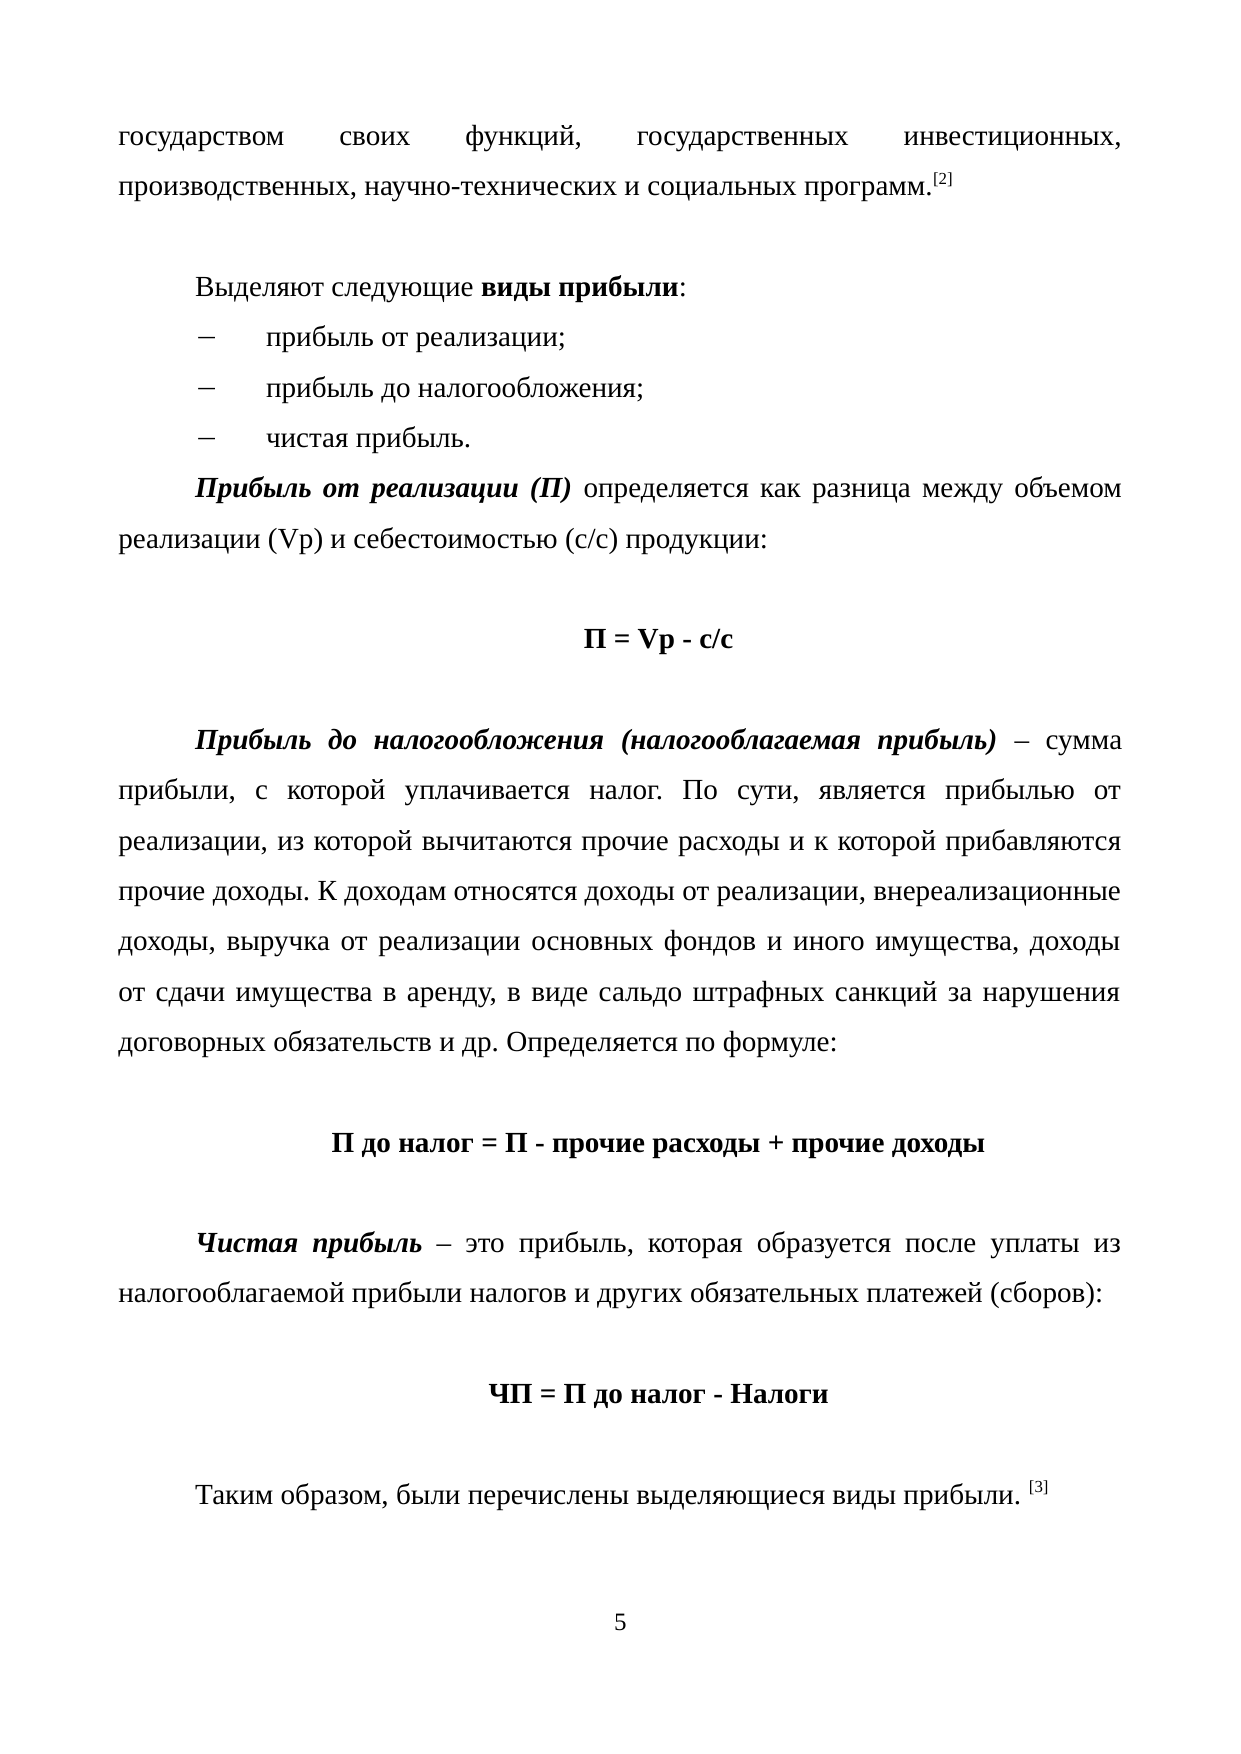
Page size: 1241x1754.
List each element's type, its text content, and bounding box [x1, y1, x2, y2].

text Чистая прибыль – это прибыль, которая образуется после уплаты из налогооблагаемой прибыли налогов и других обязательных платежей (сборов): [118, 1225, 1122, 1309]
text Прибыль от реализации (П) определяется как разница между объемом реализации (Vp) и себестоимостью (с/с) продукции: [118, 471, 1122, 554]
text Прибыль до налогообложения (налогооблагаемая прибыль) – сумма прибыли, с которой уплачивается налог. По сути, является прибылью от реализации, из которой вычитаются прочие расходы и к которой прибавляются прочие доходы. К доходам относятся доходы от реализации, внереализационные доходы, выручка от реализации основных фондов и иного имущества, доходы от сдачи имущества в аренду, в виде сальдо штрафных санкций за нарушения договорных обязательств и др. Определяется по формуле: [118, 722, 1122, 1058]
text П = Vp - с/с [118, 622, 1122, 655]
list прибыль до налогообложения; [118, 370, 1122, 403]
text Выделяют следующие виды прибыли: [118, 269, 1122, 303]
text Таким образом, были перечислены выделяющиеся виды прибыли. [3] [118, 1477, 1122, 1510]
text П до налог = П - прочие расходы + прочие доходы [118, 1125, 1122, 1158]
list прибыль от реализации; [118, 319, 1122, 353]
text государством своих функций, государственных инвестиционных, производственных, научно-технических и социальных программ.[2] [118, 118, 1122, 202]
text ЧП = П до налог - Налоги [118, 1376, 1122, 1410]
list чистая прибыль. [118, 420, 1122, 454]
